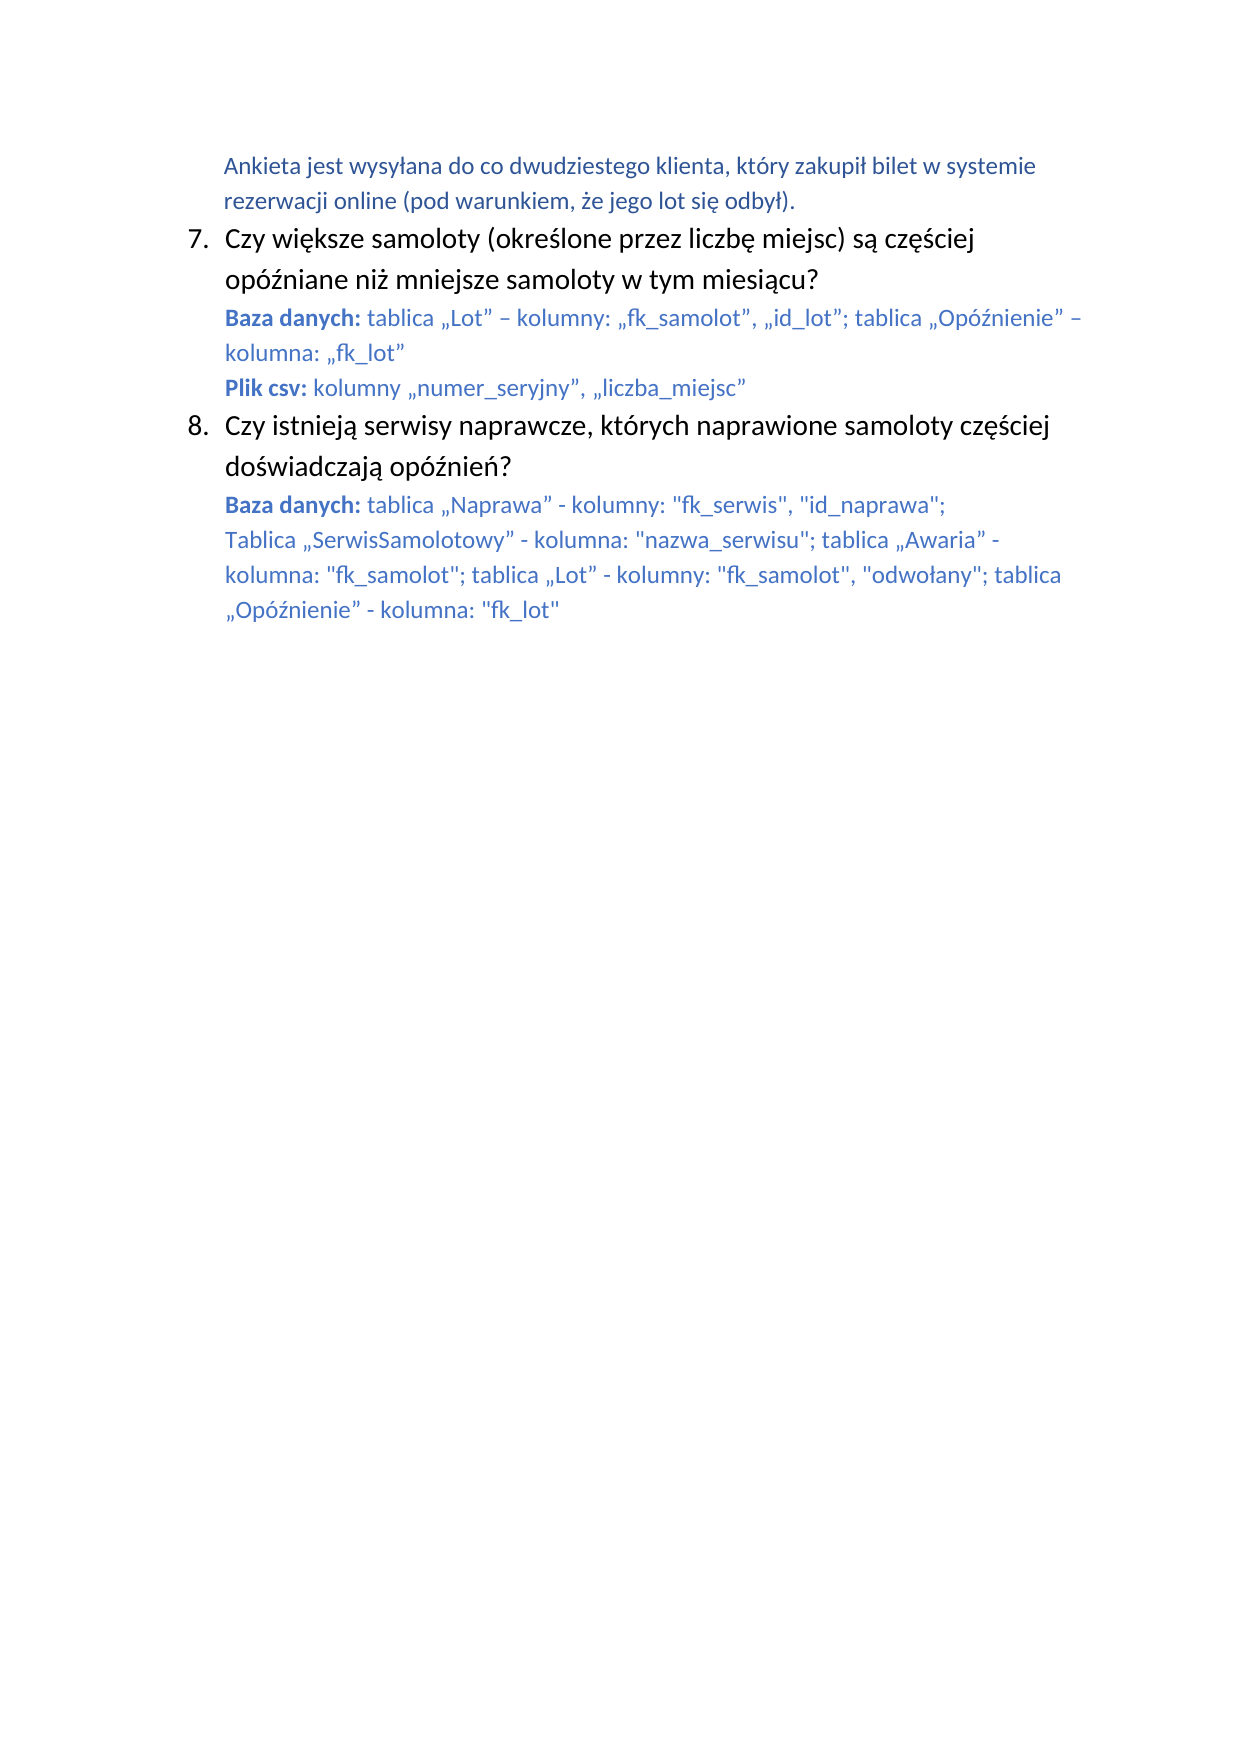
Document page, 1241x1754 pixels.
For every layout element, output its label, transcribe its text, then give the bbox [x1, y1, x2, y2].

text Tablica „SerwisSamolotowy” - kolumna: "nazwa_serwisu"; tablica „Awaria” - kolumna: "fk_samolot"; tablica „Lot” - kolumny: "fk_samolot", "odwołany"; tablica „Opóźnienie” - kolumna: "fk_lot" [225, 524, 1090, 624]
list Czy większe samoloty (określone przez liczbę miejsc) są częściej opóźniane niż mniejsze samoloty w tym miesiącu? [187, 220, 1090, 297]
text Plik csv: kolumny „numer_seryjny”, „liczba_miejsc” [225, 372, 1090, 402]
text Baza danych: tablica „Naprawa” - kolumny: "fk_serwis", "id_naprawa"; [225, 489, 1090, 519]
text Baza danych: tablica „Lot” – kolumny: „fk_samolot”, „id_lot”; tablica „Opóźnienie” – kolumna: „fk_lot” [225, 302, 1090, 367]
text Ankieta jest wysyłana do co dwudziestego klienta, który zakupił bilet w systemie rezerwacji online (pod warunkiem, że jego lot się odbył). [224, 150, 1090, 216]
list Czy istnieją serwisy naprawcze, których naprawione samoloty częściej doświadczają opóźnień? [187, 407, 1090, 483]
